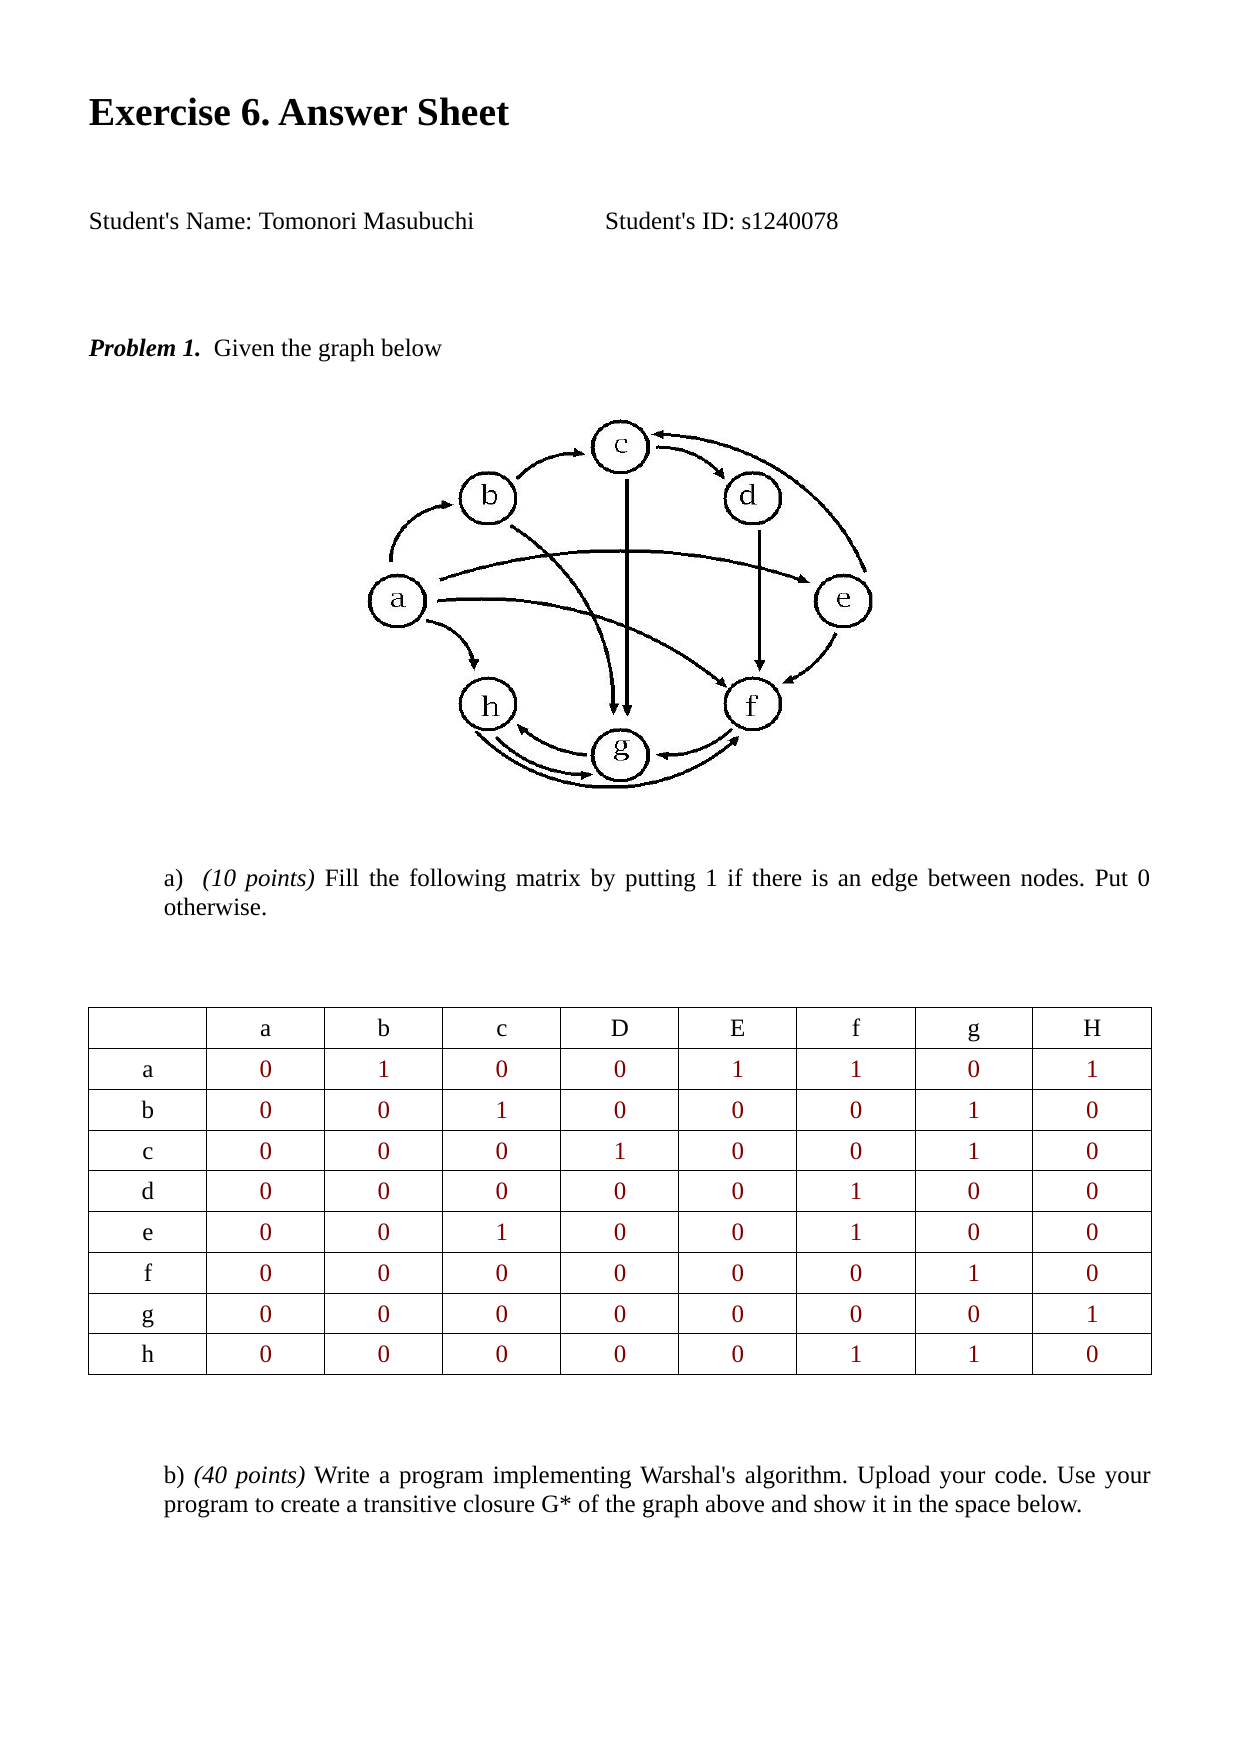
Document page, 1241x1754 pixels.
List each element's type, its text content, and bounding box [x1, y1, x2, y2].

table_cell 0 [1033, 1212, 1151, 1252]
table_header b [325, 1008, 442, 1048]
table_cell 0 [1033, 1334, 1151, 1374]
table_cell 0 [443, 1253, 560, 1292]
table_cell 0 [207, 1253, 324, 1292]
table_cell 1 [443, 1090, 560, 1129]
table_cell 0 [1033, 1171, 1151, 1211]
table_cell 0 [561, 1171, 678, 1211]
table_cell 1 [916, 1253, 1032, 1292]
table_cell 0 [1033, 1090, 1151, 1129]
table_cell f [89, 1253, 206, 1292]
table_cell 0 [325, 1253, 442, 1292]
table_header D [561, 1008, 678, 1048]
table_cell 1 [1033, 1049, 1151, 1089]
table_cell 0 [797, 1090, 915, 1129]
table_cell 0 [916, 1171, 1032, 1211]
table_cell 0 [207, 1294, 324, 1333]
table_cell 1 [561, 1131, 678, 1170]
table_cell c [89, 1131, 206, 1170]
table_cell e [89, 1212, 206, 1252]
table_cell 1 [443, 1212, 560, 1252]
table_cell 1 [916, 1334, 1032, 1374]
text Student's Name: Tomonori Masubuchi Student's ID: s1240078 [89, 206, 1151, 235]
table_header E [679, 1008, 796, 1048]
text b) (40 points) Write a program implementing Warshal's algorithm. Upload your code. Use your program to create a transitive closure G* of the graph above and show it in the space below. [126, 1461, 1151, 1518]
table_cell 0 [561, 1212, 678, 1252]
table_header H [1033, 1008, 1151, 1048]
table_cell 0 [916, 1212, 1032, 1252]
table_cell 0 [443, 1049, 560, 1089]
table_cell 1 [1033, 1294, 1151, 1333]
table_cell 0 [1033, 1253, 1151, 1292]
table_cell 0 [561, 1253, 678, 1292]
table_cell 1 [797, 1212, 915, 1252]
table_cell 0 [797, 1294, 915, 1333]
table_cell 0 [325, 1294, 442, 1333]
table_cell 0 [679, 1171, 796, 1211]
table_cell 0 [561, 1334, 678, 1374]
table_cell 1 [679, 1049, 796, 1089]
table_cell 1 [797, 1334, 915, 1374]
table_cell 0 [679, 1334, 796, 1374]
table_cell 0 [325, 1334, 442, 1374]
table_cell 0 [679, 1090, 796, 1129]
table_cell 0 [207, 1212, 324, 1252]
table_cell 0 [207, 1171, 324, 1211]
table_cell 0 [207, 1334, 324, 1374]
table_cell 0 [325, 1131, 442, 1170]
table_cell 0 [325, 1090, 442, 1129]
table_cell 0 [679, 1212, 796, 1252]
table_cell 0 [443, 1131, 560, 1170]
table_cell 0 [207, 1090, 324, 1129]
table_header a [207, 1008, 324, 1048]
table_cell 0 [325, 1212, 442, 1252]
text a) (10 points) Fill the following matrix by putting 1 if there is an edge between nodes. Put 0 otherwise. [126, 863, 1151, 921]
table_cell 0 [916, 1049, 1032, 1089]
table_cell 0 [797, 1131, 915, 1170]
table_cell 0 [679, 1131, 796, 1170]
table_cell 0 [561, 1294, 678, 1333]
table_cell 1 [797, 1049, 915, 1089]
table_cell b [89, 1090, 206, 1129]
table_cell 1 [797, 1171, 915, 1211]
text Problem 1. Given the graph below [89, 333, 1151, 362]
table_cell 0 [207, 1049, 324, 1089]
table_header c [443, 1008, 560, 1048]
table_cell 0 [443, 1171, 560, 1211]
table_header f [797, 1008, 915, 1048]
table_cell 0 [797, 1253, 915, 1292]
table_cell 0 [443, 1294, 560, 1333]
table_cell 0 [325, 1171, 442, 1211]
table_cell 0 [679, 1253, 796, 1292]
table_cell 1 [916, 1090, 1032, 1129]
table_cell g [89, 1294, 206, 1333]
table_cell 1 [916, 1131, 1032, 1170]
table_cell 1 [325, 1049, 442, 1089]
table_cell h [89, 1334, 206, 1374]
table_cell 0 [679, 1294, 796, 1333]
table_cell 0 [916, 1294, 1032, 1333]
table_cell 0 [1033, 1131, 1151, 1170]
table_header g [916, 1008, 1032, 1048]
table_cell 0 [561, 1049, 678, 1089]
table_cell d [89, 1171, 206, 1211]
text Exercise 6. Answer Sheet [89, 89, 1151, 134]
table_header [89, 1008, 206, 1048]
table_cell 0 [443, 1334, 560, 1374]
table_cell a [89, 1049, 206, 1089]
table_cell 0 [207, 1131, 324, 1170]
table_cell 0 [561, 1090, 678, 1129]
